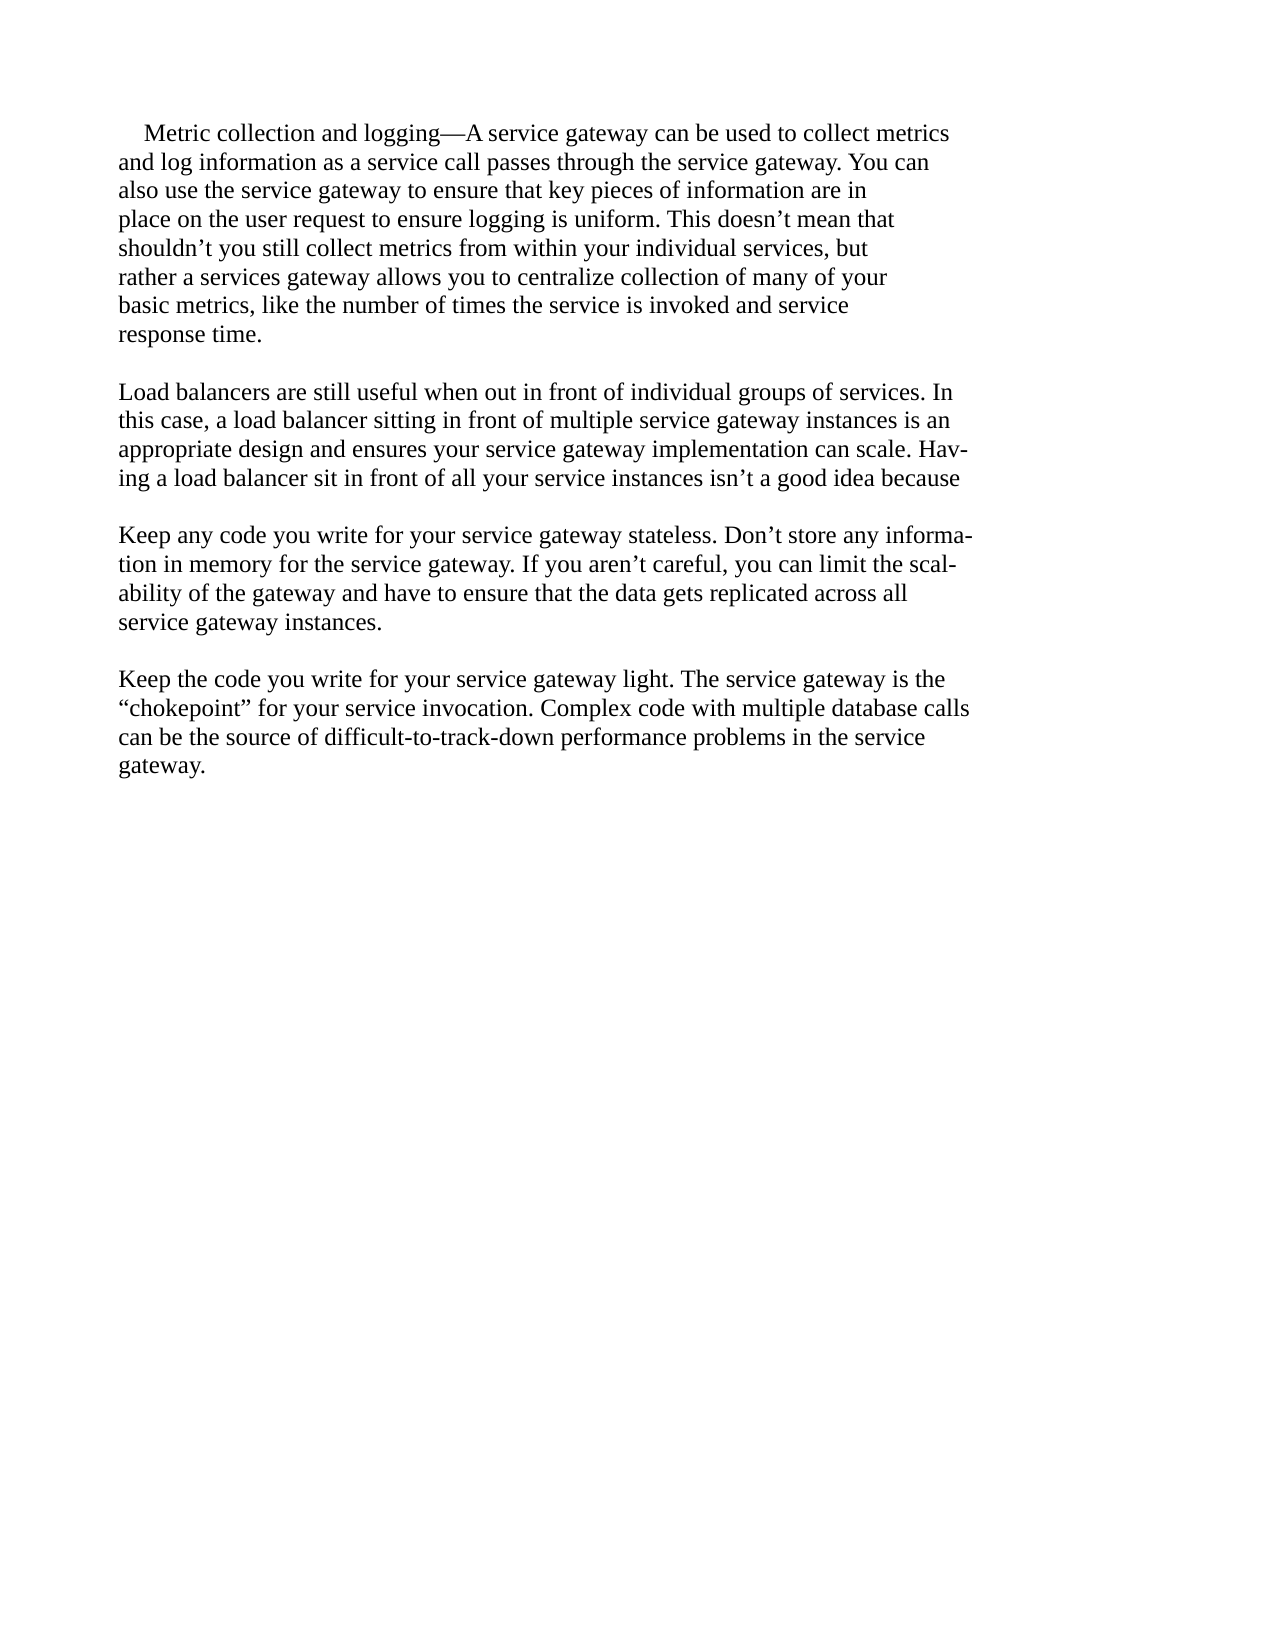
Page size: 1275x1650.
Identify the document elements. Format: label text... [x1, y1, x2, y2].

text appropriate design and ensures your service gateway implementation can scale. Hav- [118, 434, 1157, 463]
text this case, a load balancer sitting in front of multiple service gateway instances is an [118, 406, 1157, 434]
text Keep the code you write for your service gateway light. The service gateway is the [118, 664, 1157, 693]
text and log information as a service call passes through the service gateway. You can [118, 147, 1157, 176]
text ability of the gateway and have to ensure that the data gets replicated across all [118, 578, 1157, 607]
text also use the service gateway to ensure that key pieces of information are in [118, 176, 1157, 204]
text tion in memory for the service gateway. If you aren’t careful, you can limit the scal- [118, 549, 1157, 578]
text shouldn’t you still collect metrics from within your individual services, but [118, 233, 1157, 262]
text “chokepoint” for your service invocation. Complex code with multiple database calls [118, 693, 1157, 722]
text place on the user request to ensure logging is uniform. This doesn’t mean that [118, 204, 1157, 233]
text response time. [118, 319, 1157, 348]
text  Metric collection and logging—A service gateway can be used to collect metrics [118, 118, 1157, 147]
text rather a services gateway allows you to centralize collection of many of your [118, 262, 1157, 291]
text service gateway instances. [118, 607, 1157, 636]
text gateway. [118, 751, 1157, 779]
text Load balancers are still useful when out in front of individual groups of services. In [118, 377, 1157, 406]
text basic metrics, like the number of times the service is invoked and service [118, 291, 1157, 319]
text Keep any code you write for your service gateway stateless. Don’t store any informa- [118, 521, 1157, 549]
text ing a load balancer sit in front of all your service instances isn’t a good idea because [118, 463, 1157, 492]
text can be the source of difficult-to-track-down performance problems in the service [118, 722, 1157, 751]
